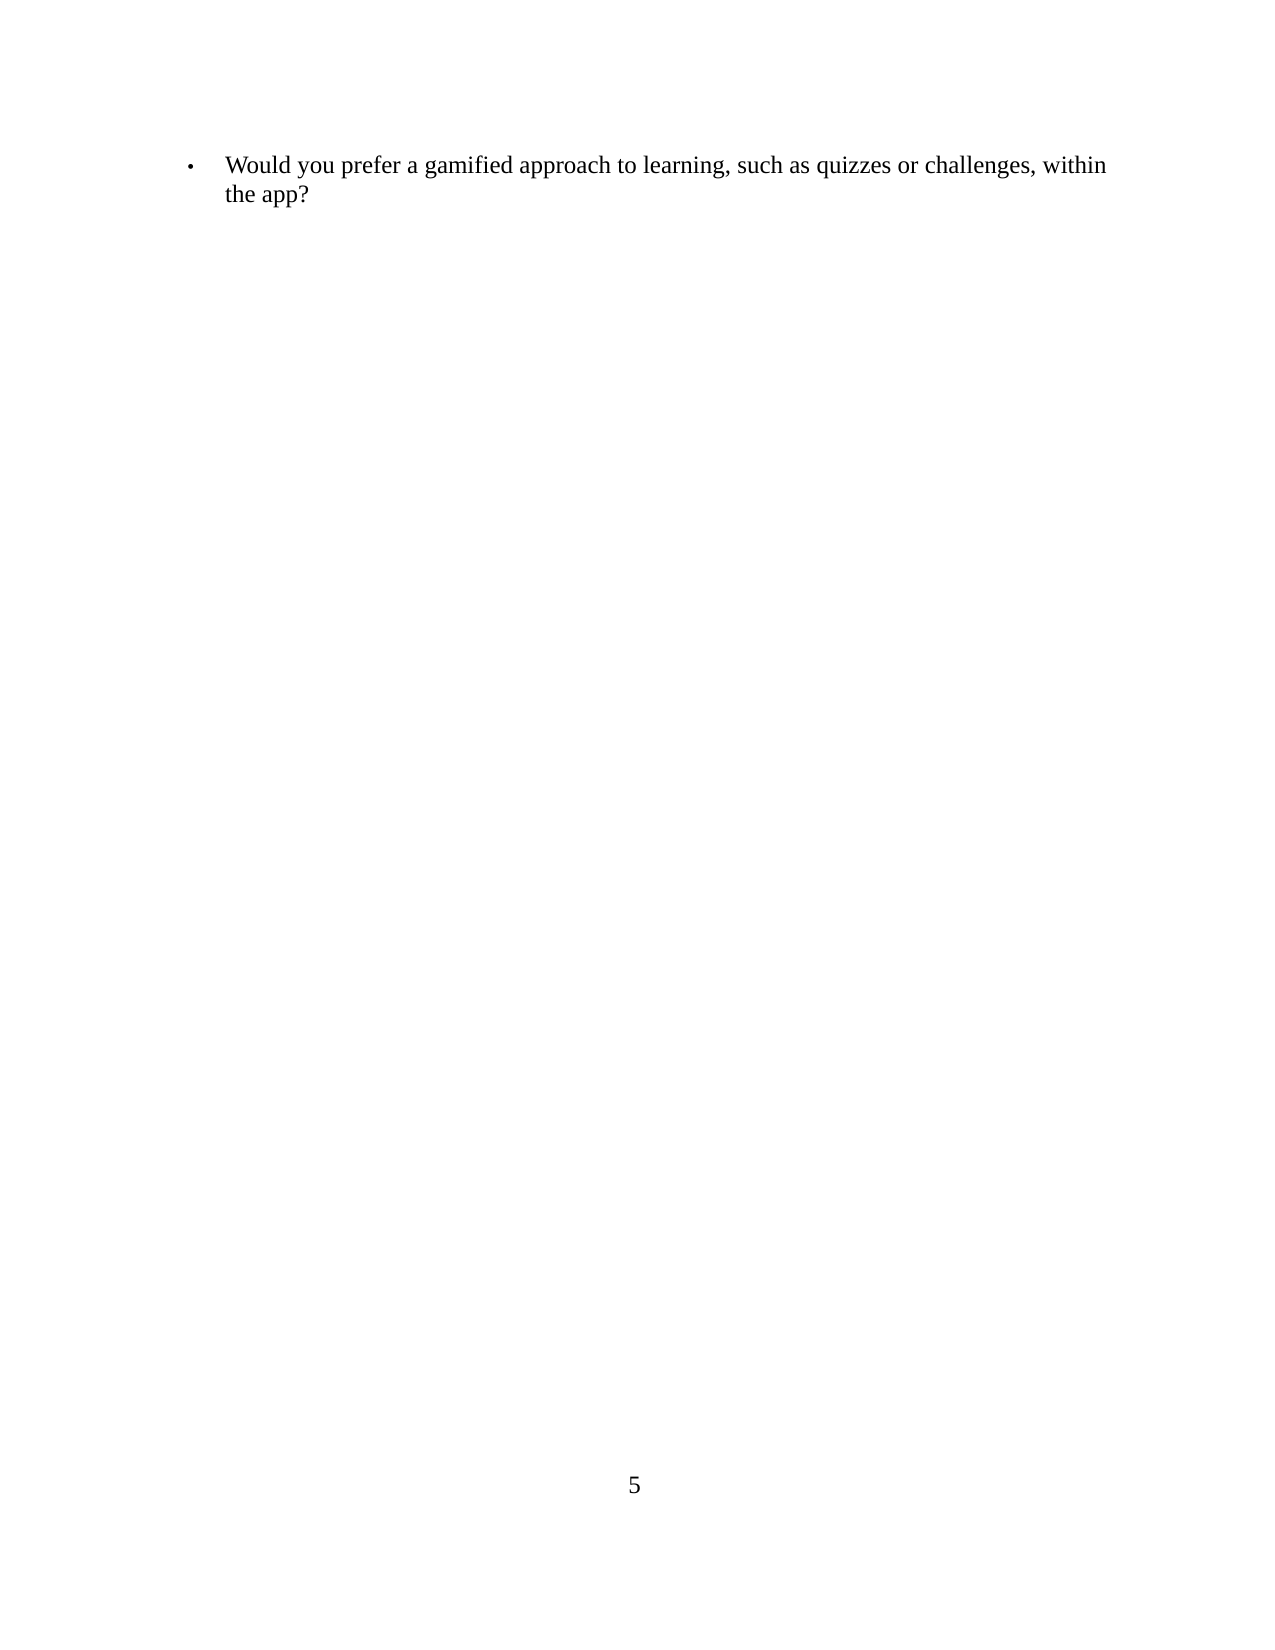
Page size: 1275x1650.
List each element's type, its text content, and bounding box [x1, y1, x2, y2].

list Would you prefer a gamified approach to learning, such as quizzes or challenges, within the app? [187, 150, 1125, 207]
